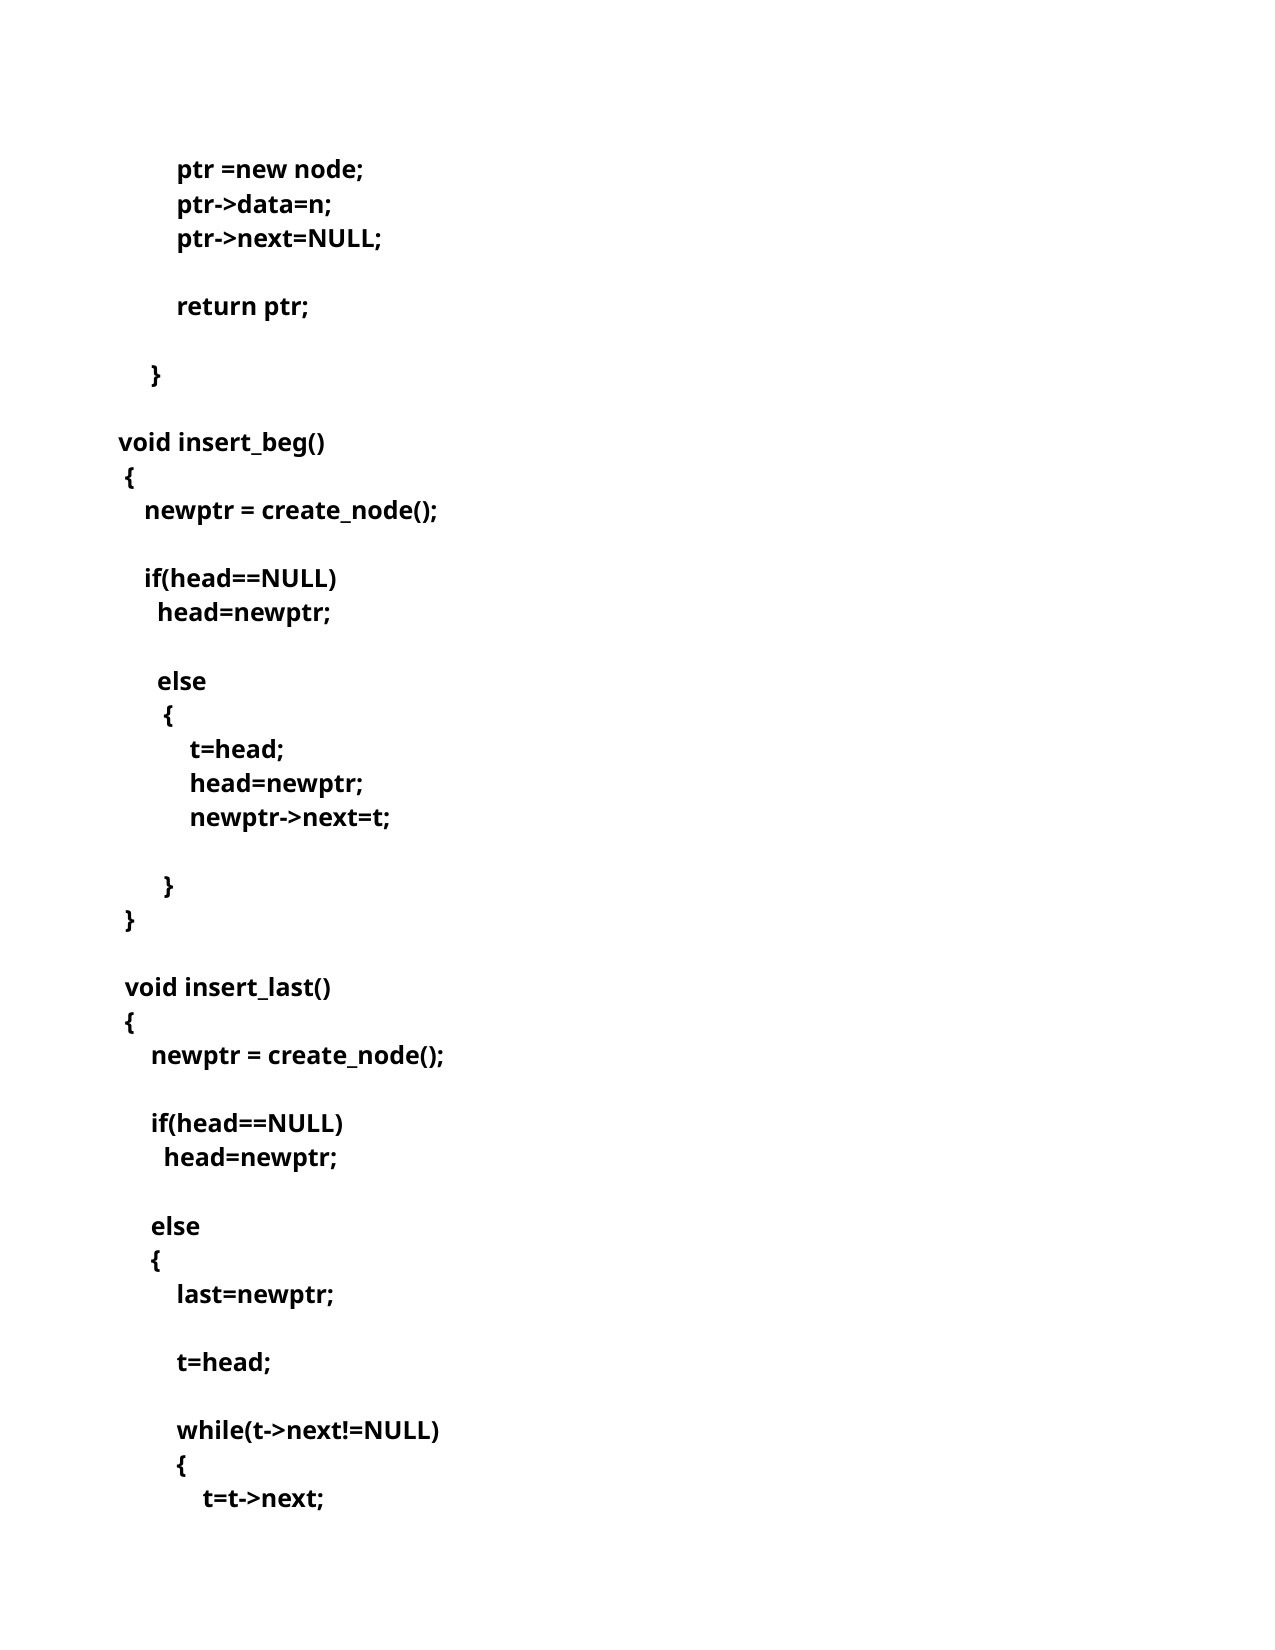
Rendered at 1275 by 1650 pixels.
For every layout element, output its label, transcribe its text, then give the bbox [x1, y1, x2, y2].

text return ptr; [118, 288, 1157, 322]
text if(head==NULL) [118, 561, 1157, 595]
text if(head==NULL) [118, 1106, 1157, 1140]
text } [118, 867, 1157, 902]
text head=newptr; [118, 595, 1157, 629]
text head=newptr; [118, 1140, 1157, 1174]
text } [118, 902, 1157, 936]
text { [118, 1242, 1157, 1276]
text else [118, 1208, 1157, 1242]
text ptr->data=n; [118, 186, 1157, 220]
text { [118, 1004, 1157, 1038]
text { [118, 697, 1157, 731]
text while(t->next!=NULL) [118, 1412, 1157, 1447]
text t=head; [118, 1344, 1157, 1378]
text t=head; [118, 731, 1157, 765]
text newptr = create_node(); [118, 1038, 1157, 1072]
text else [118, 663, 1157, 697]
text ptr->next=NULL; [118, 220, 1157, 254]
text ptr =new node; [118, 152, 1157, 186]
text newptr->next=t; [118, 799, 1157, 833]
text { [118, 459, 1157, 493]
text head=newptr; [118, 765, 1157, 799]
text void insert_last() [118, 970, 1157, 1004]
text } [118, 357, 1157, 391]
text t=t->next; [118, 1481, 1157, 1515]
text newptr = create_node(); [118, 493, 1157, 527]
text last=newptr; [118, 1276, 1157, 1310]
text void insert_beg() [118, 425, 1157, 459]
text { [118, 1447, 1157, 1481]
